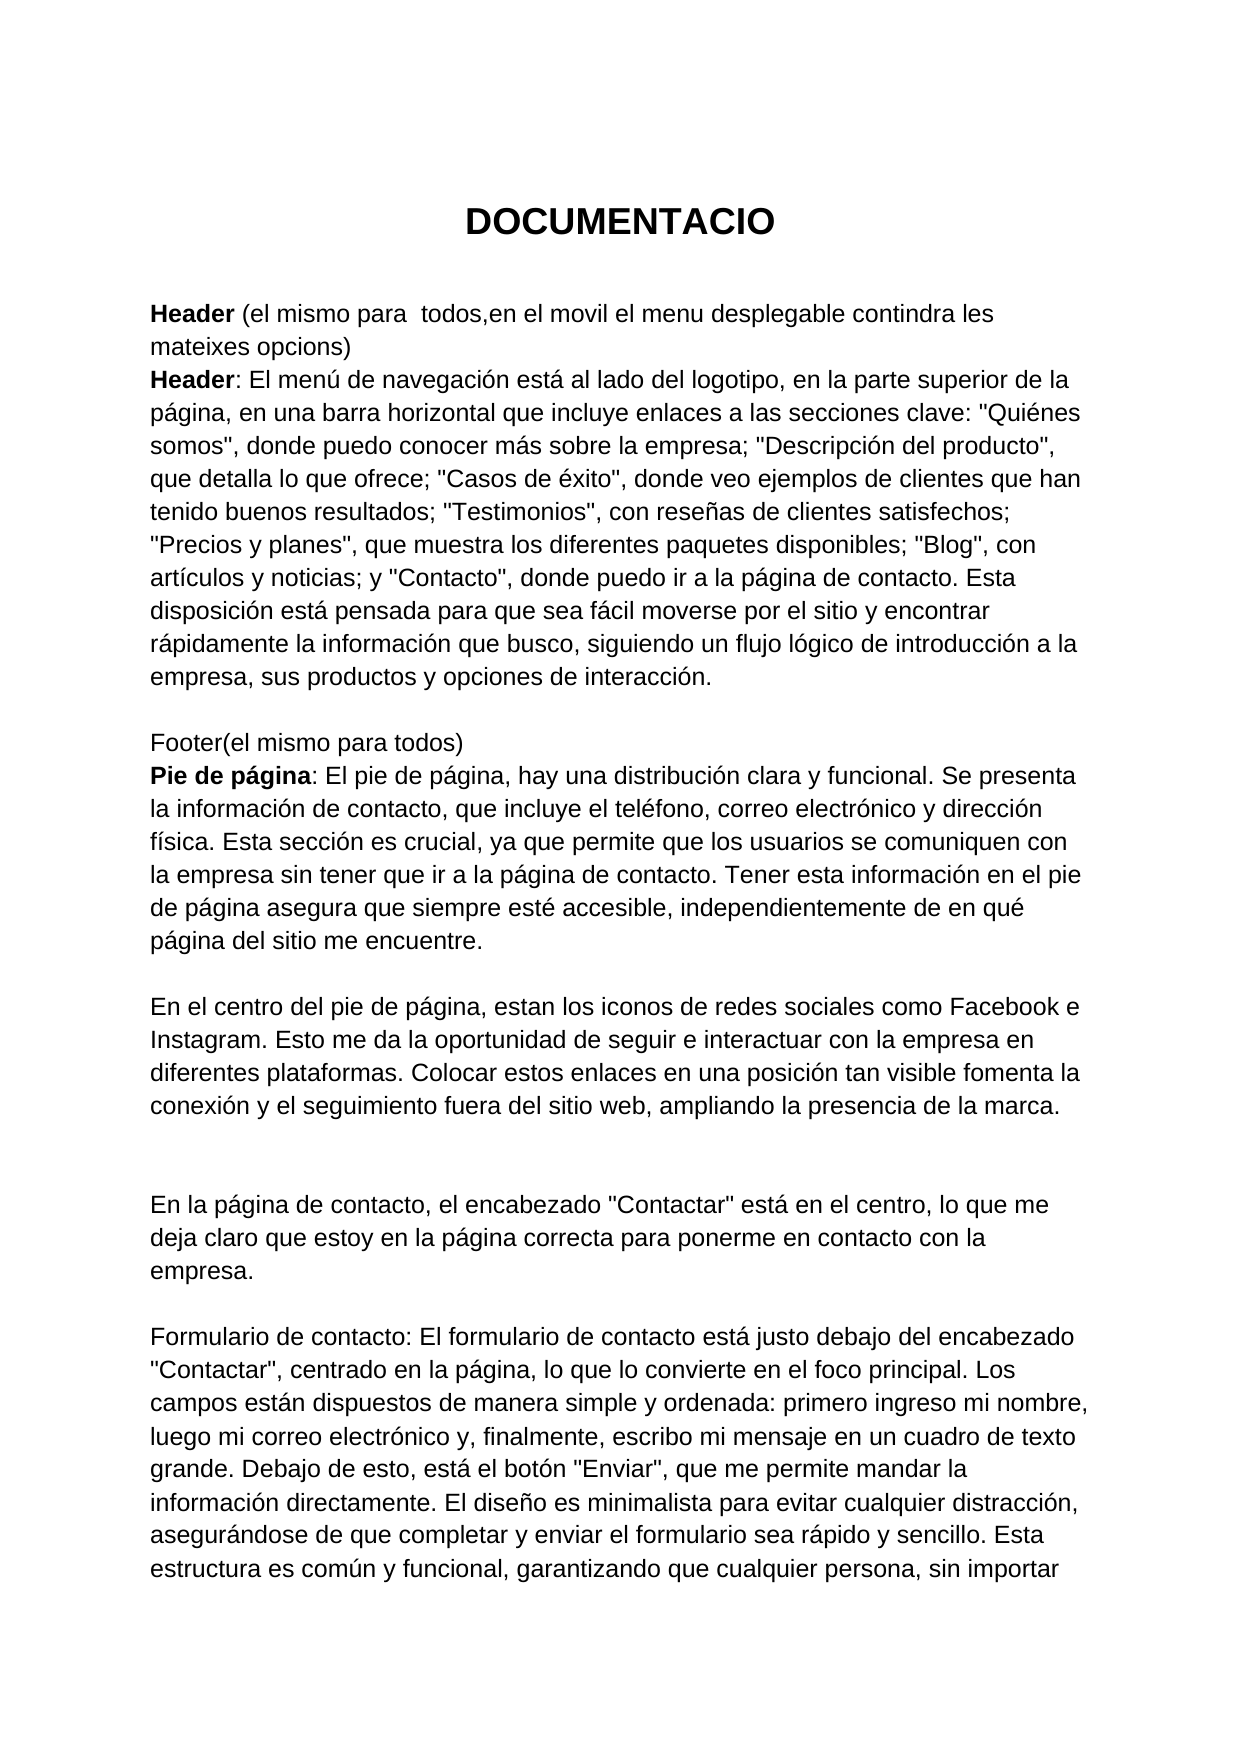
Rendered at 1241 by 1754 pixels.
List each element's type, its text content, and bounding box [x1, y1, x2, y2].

text Footer(el mismo para todos) [150, 728, 1090, 757]
text Pie de página: El pie de página, hay una distribución clara y funcional. Se presenta la información de contacto, que incluye el teléfono, correo electrónico y dirección física. Esta sección es crucial, ya que permite que los usuarios se comuniquen con la empresa sin tener que ir a la página de contacto. Tener esta información en el pie de página asegura que siempre esté accesible, independientemente de en qué página del sitio me encuentre. [150, 761, 1090, 955]
text En el centro del pie de página, estan los iconos de redes sociales como Facebook e Instagram. Esto me da la oportunidad de seguir e interactuar con la empresa en diferentes plataformas. Colocar estos enlaces en una posición tan visible fomenta la conexión y el seguimiento fuera del sitio web, ampliando la presencia de la marca. [150, 992, 1090, 1120]
text Header (el mismo para todos,en el movil el menu desplegable contindra les mateixes opcions) [150, 299, 1090, 361]
text Header: El menú de navegación está al lado del logotipo, en la parte superior de la página, en una barra horizontal que incluye enlaces a las secciones clave: "Quiénes somos", donde puedo conocer más sobre la empresa; "Descripción del producto", que detalla lo que ofrece; "Casos de éxito", donde veo ejemplos de clientes que han tenido buenos resultados; "Testimonios", con reseñas de clientes satisfechos; "Precios y planes", que muestra los diferentes paquetes disponibles; "Blog", con artículos y noticias; y "Contacto", donde puedo ir a la página de contacto. Esta disposición está pensada para que sea fácil moverse por el sitio y encontrar rápidamente la información que busco, siguiendo un flujo lógico de introducción a la empresa, sus productos y opciones de interacción. [150, 365, 1090, 691]
text En la página de contacto, el encabezado "Contactar" está en el centro, lo que me deja claro que estoy en la página correcta para ponerme en contacto con la empresa. [150, 1190, 1090, 1285]
text Formulario de contacto: El formulario de contacto está justo debajo del encabezado "Contactar", centrado en la página, lo que lo convierte en el foco principal. Los campos están dispuestos de manera simple y ordenada: primero ingreso mi nombre, luego mi correo electrónico y, finalmente, escribo mi mensaje en un cuadro de texto grande. Debajo de esto, está el botón "Enviar", que me permite mandar la información directamente. El diseño es minimalista para evitar cualquier distracción, asegurándose de que completar y enviar el formulario sea rápido y sencillo. Esta estructura es común y funcional, garantizando que cualquier persona, sin importar [150, 1322, 1090, 1582]
text DOCUMENTACIO [150, 199, 1090, 243]
